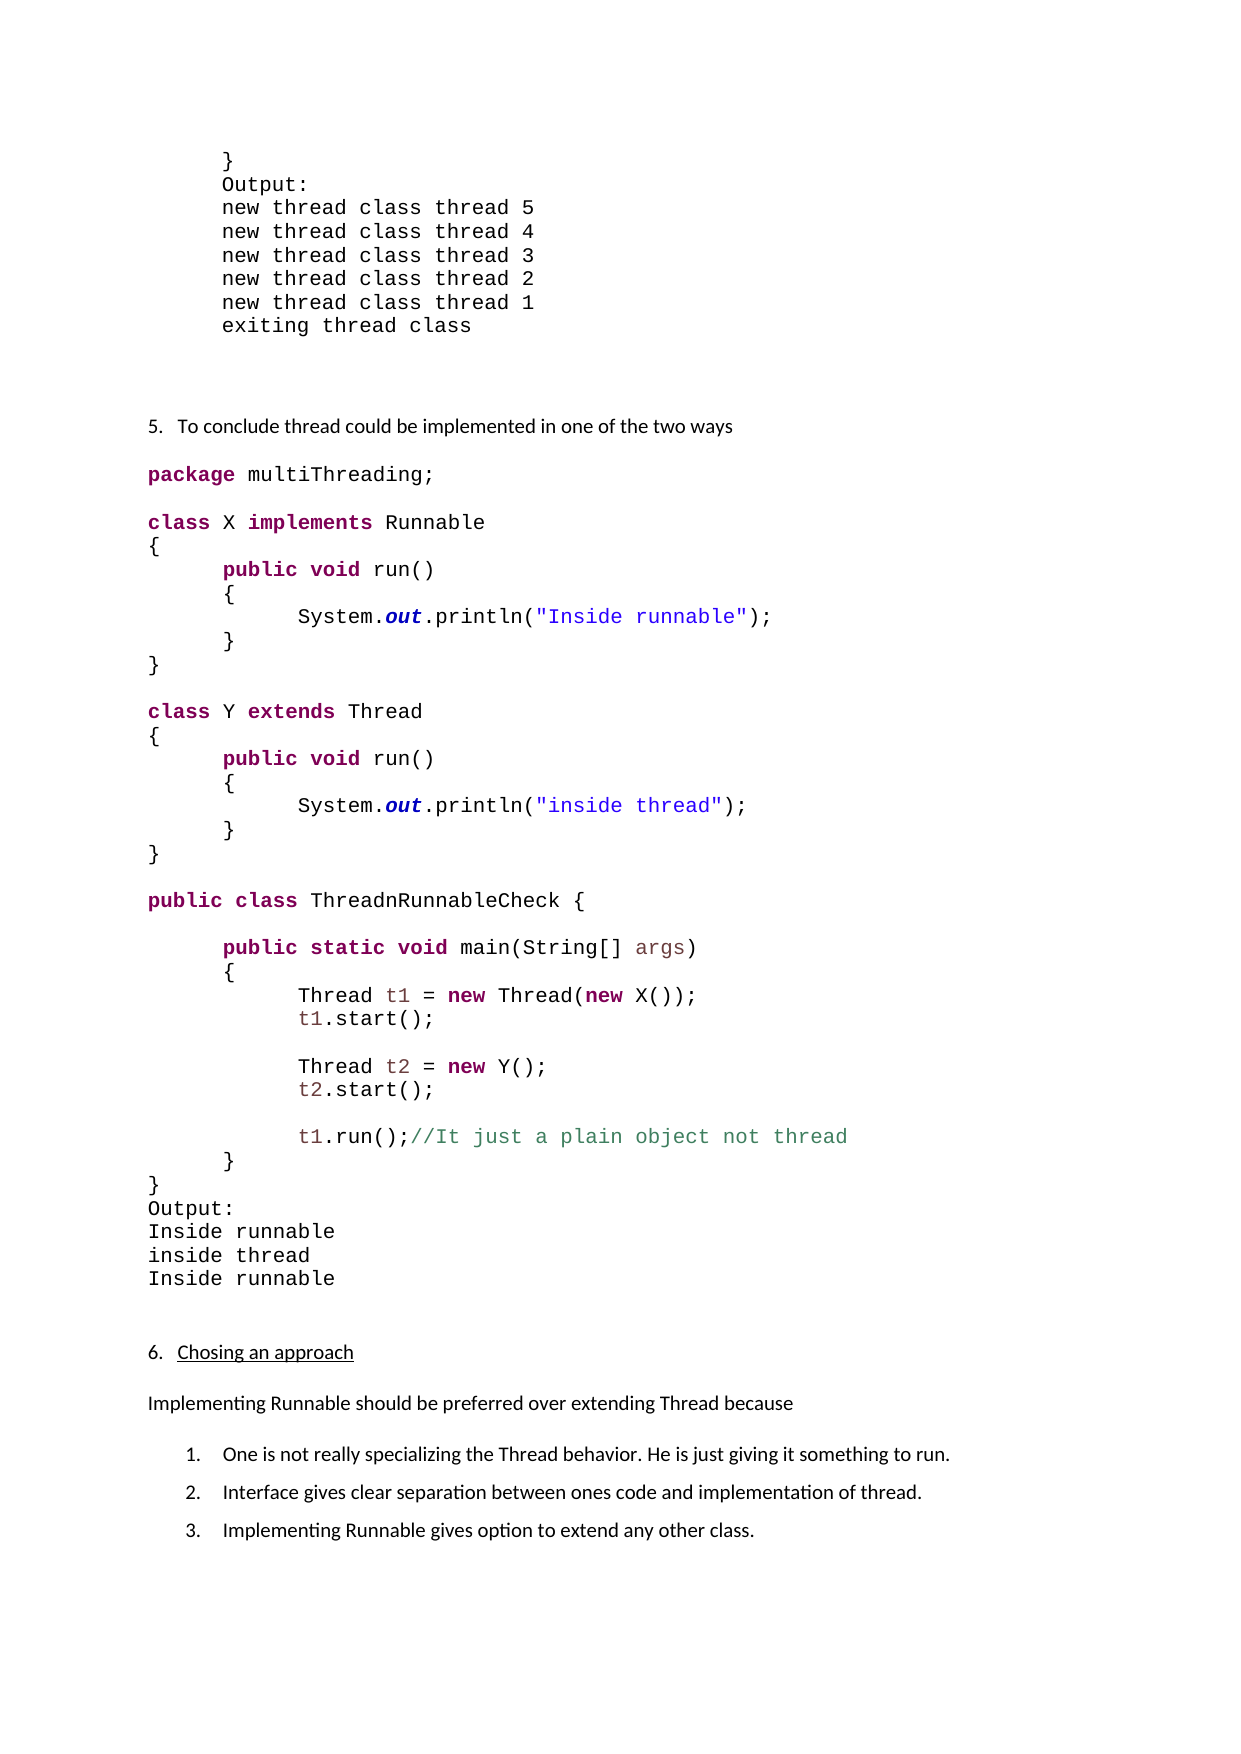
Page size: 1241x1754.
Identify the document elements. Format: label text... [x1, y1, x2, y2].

text public class ThreadnRunnableCheck { [148, 890, 1107, 914]
list Implementing Runnable should be preferred over extending Thread because [148, 1390, 1107, 1416]
text class Y extends Thread [148, 701, 1107, 724]
text Output: [222, 174, 1107, 197]
text { [148, 583, 1107, 606]
text new thread class thread 4 [222, 221, 1107, 244]
text exiting thread class [222, 316, 1107, 339]
text package multiThreading; [148, 464, 1107, 488]
text } [148, 654, 1107, 677]
text } [148, 843, 1107, 866]
text public void run() [148, 559, 1107, 583]
text { [148, 535, 1107, 559]
list One is not really specializing the Thread behavior. He is just giving it something to run. [185, 1441, 1107, 1466]
text Thread t1 = new Thread(new X()); [148, 985, 1107, 1008]
text new thread class thread 3 [222, 244, 1107, 268]
text Inside runnable [148, 1268, 1107, 1292]
text t2.start(); [148, 1079, 1107, 1103]
text Output: [148, 1197, 1107, 1221]
text t1.run();//It just a plain object not thread [148, 1127, 1107, 1150]
text } [148, 1174, 1107, 1197]
list Chosing an approach [148, 1339, 1107, 1365]
text public void run() [148, 748, 1107, 772]
text { [148, 724, 1107, 748]
text new thread class thread 2 [222, 268, 1107, 292]
text public static void main(String[] args) [148, 937, 1107, 961]
list To conclude thread could be implemented in one of the two ways [148, 414, 1107, 439]
text { [148, 772, 1107, 796]
text } [148, 630, 1107, 654]
text } [148, 819, 1107, 843]
text System.out.println("inside thread"); [148, 796, 1107, 819]
text { [148, 961, 1107, 985]
text Thread t2 = new Y(); [148, 1056, 1107, 1079]
list Interface gives clear separation between ones code and implementation of thread. [185, 1479, 1107, 1504]
text new thread class thread 1 [222, 292, 1107, 316]
text Inside runnable [148, 1221, 1107, 1245]
text class X implements Runnable [148, 512, 1107, 535]
text t1.start(); [148, 1008, 1107, 1032]
text inside thread [148, 1245, 1107, 1268]
text } [222, 150, 1107, 174]
list Implementing Runnable gives option to extend any other class. [185, 1517, 1107, 1543]
text } [148, 1150, 1107, 1174]
text new thread class thread 5 [222, 197, 1107, 221]
text System.out.println("Inside runnable"); [148, 606, 1107, 630]
